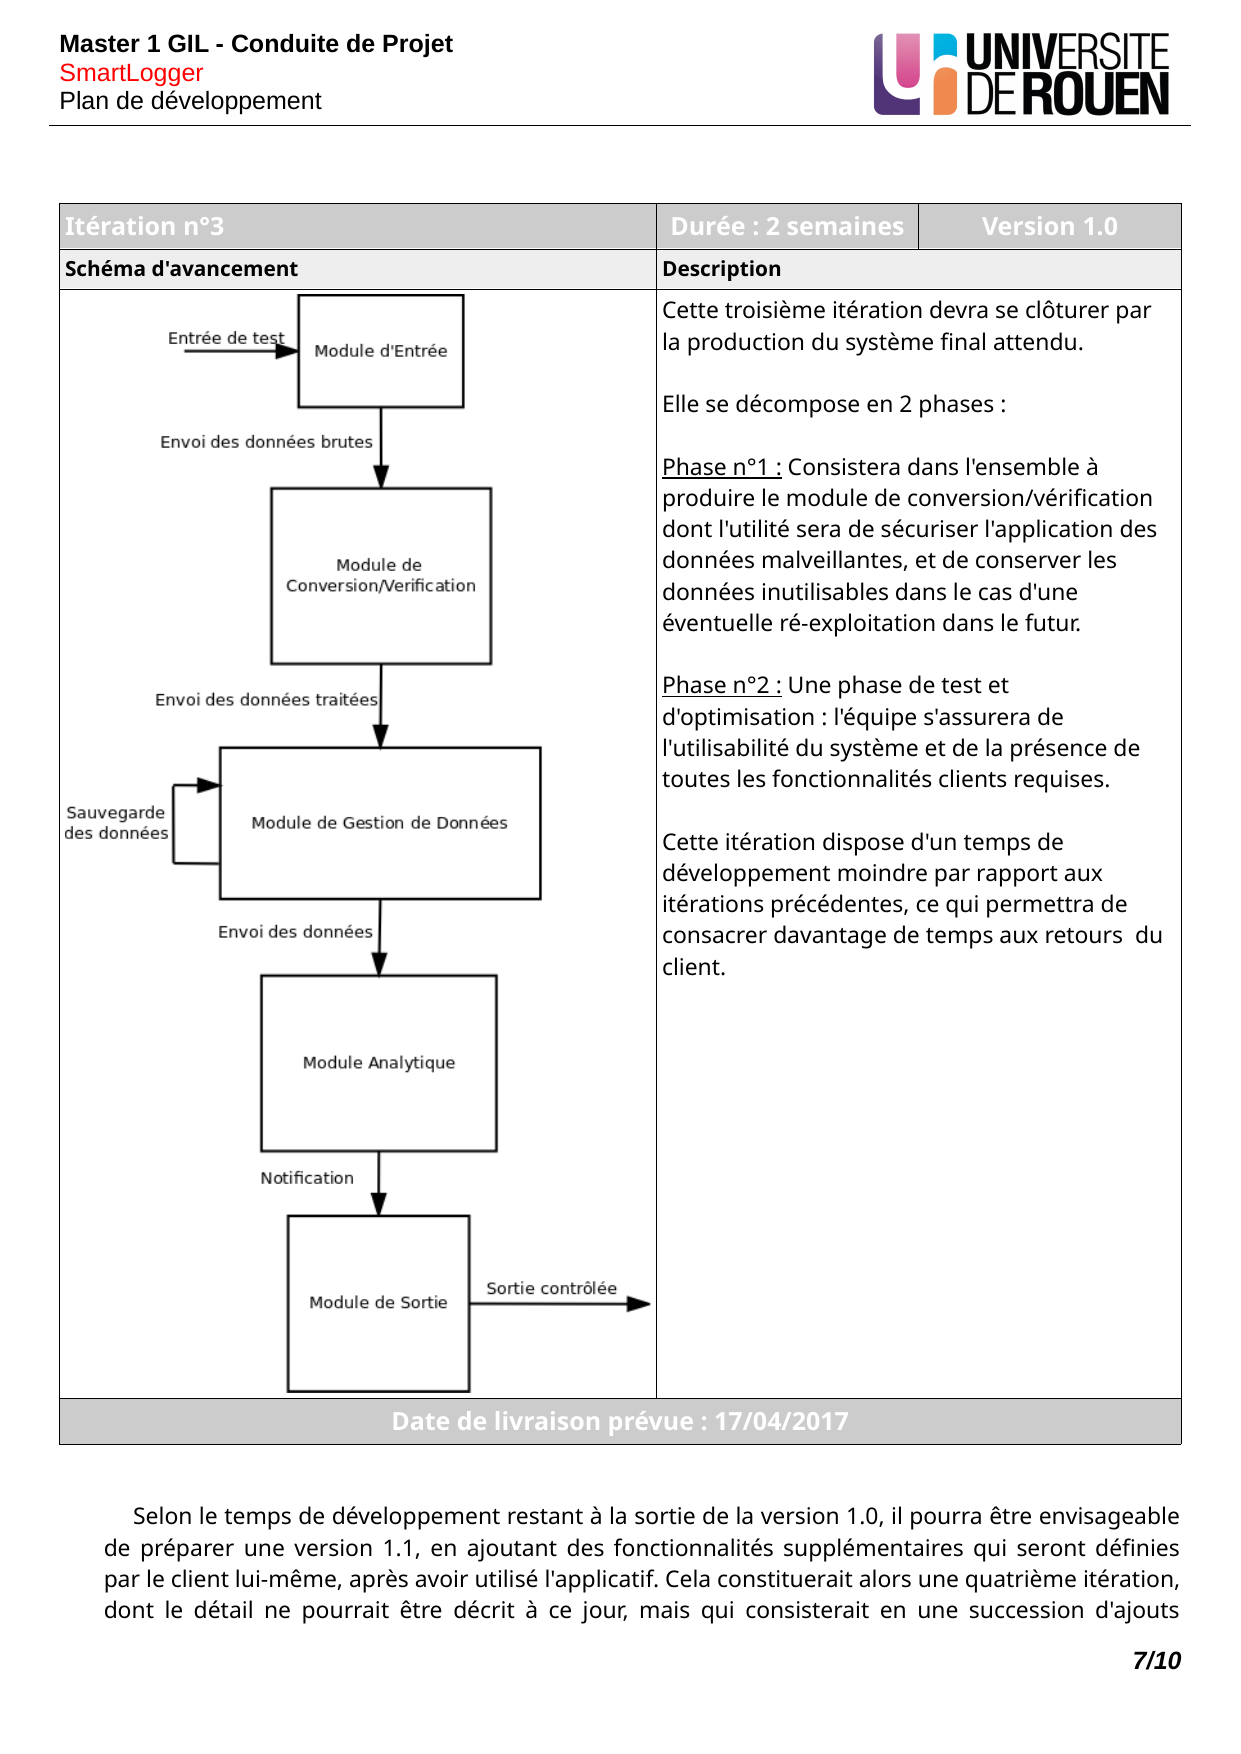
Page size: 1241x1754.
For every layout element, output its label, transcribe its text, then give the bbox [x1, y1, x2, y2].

table_cell Schéma d'avancement [60, 250, 656, 288]
table_header Itération n°3 [60, 204, 656, 248]
text Selon le temps de développement restant à la sortie de la version 1.0, il pourra être envisageable de préparer une version 1.1, en ajoutant des fonctionnalités supplémentaires qui seront définies par le client lui-même, après avoir utilisé l'applicatif. Cela constituerait alors une quatrième itération, dont le détail ne pourrait être décrit à ce jour, mais qui consisterait en une succession d'ajouts [103, 1500, 1181, 1625]
table_header Durée : 2 semaines [657, 204, 918, 248]
picture [872, 32, 1170, 118]
picture [64, 294, 651, 1393]
table_cell Date de livraison prévue : 17/04/2017 [60, 1399, 1181, 1444]
table_cell Description [657, 250, 1181, 288]
table_cell Cette troisième itération devra se clôturer par la production du système final attendu. Elle se décompose en 2 phases : Phase n°1 : Consistera dans l'ensemble à produire le module de conversion/vérification dont l'utilité sera de sécuriser l'application des données malveillantes, et de conserver les données inutilisables dans le cas d'une éventuelle ré-exploitation dans le futur. Phase n°2 : Une phase de test et d'optimisation : l'équipe s'assurera de l'utilisabilité du système et de la présence de toutes les fonctionnalités clients requises. Cette itération dispose d'un temps de développement moindre par rapport aux itérations précédentes, ce qui permettra de consacrer davantage de temps aux retours du client. [657, 290, 1181, 1398]
table_header Version 1.0 [919, 204, 1181, 248]
table_cell [60, 290, 656, 1398]
